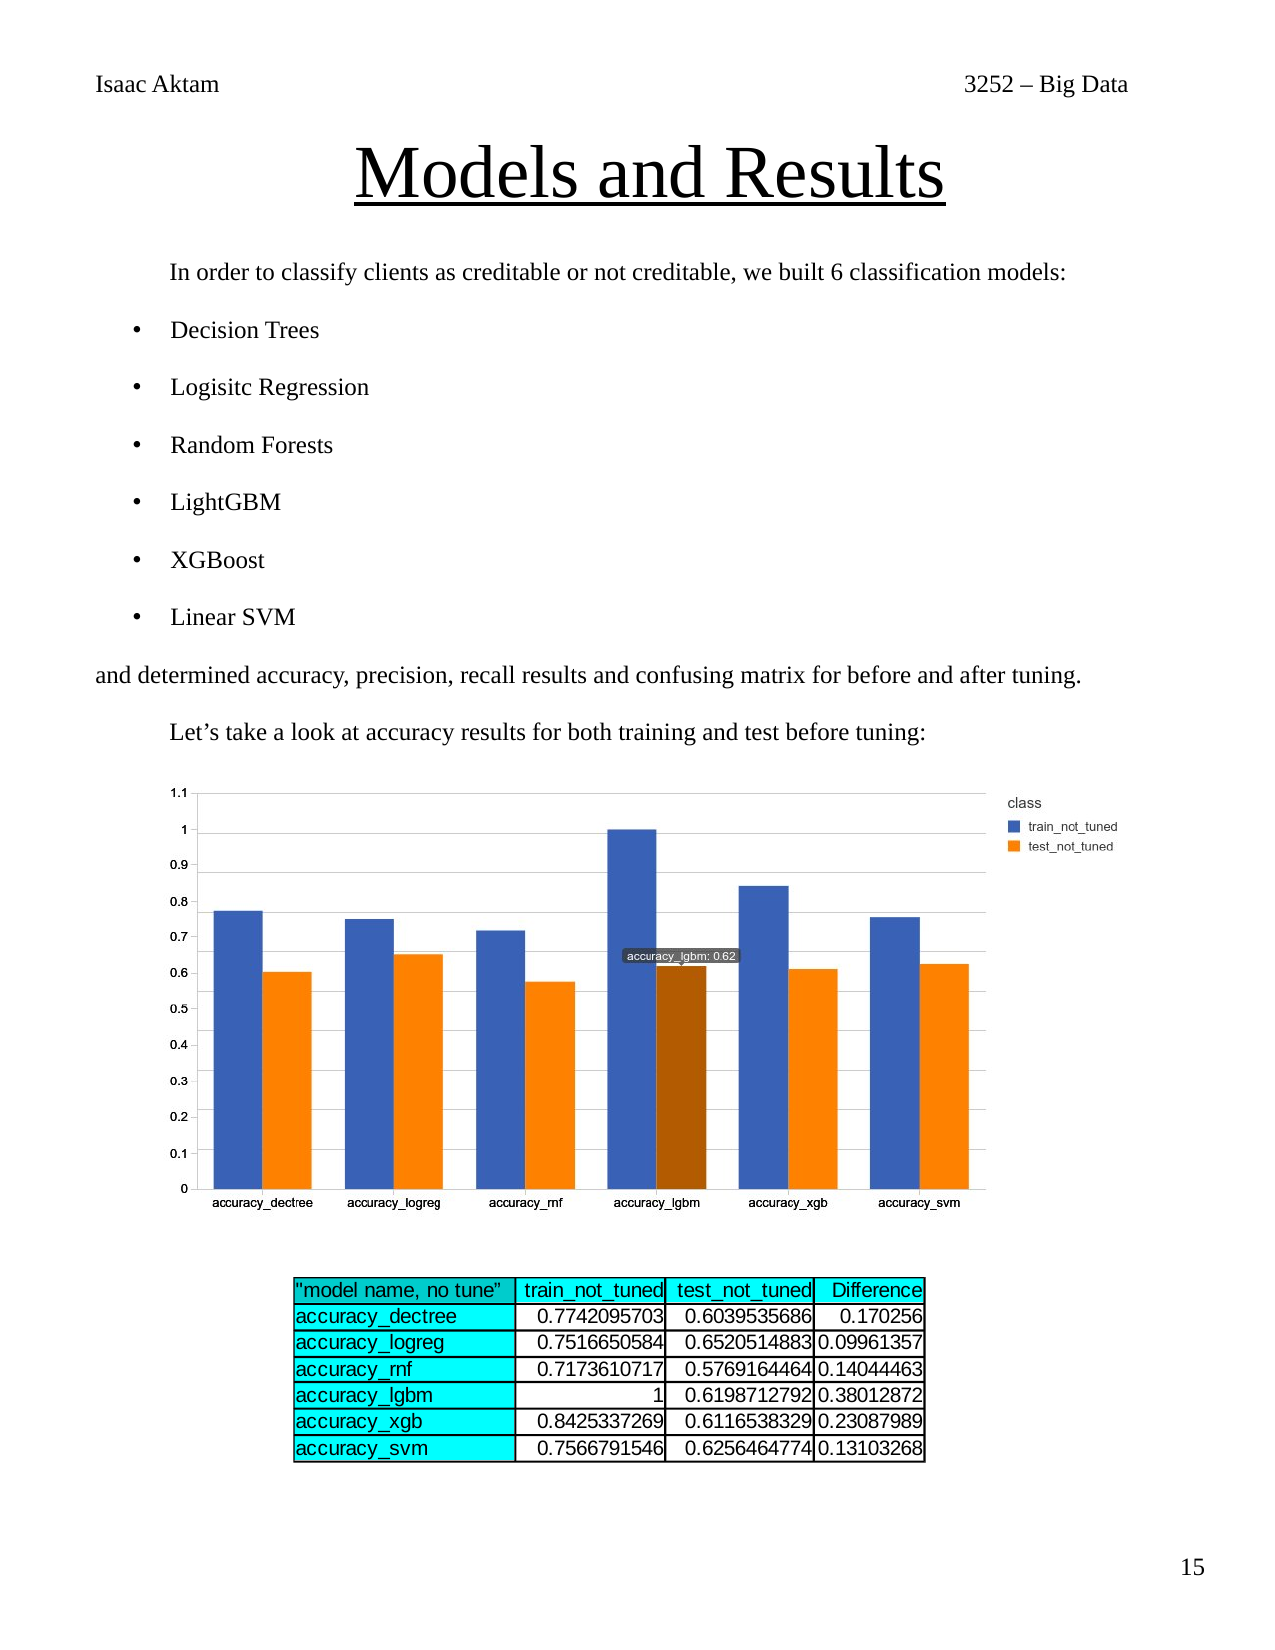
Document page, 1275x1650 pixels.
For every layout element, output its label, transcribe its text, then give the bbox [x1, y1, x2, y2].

list XGBoost [133, 545, 1204, 573]
text In order to classify clients as creditable or not creditable, we built 6 classification models: [95, 257, 1204, 286]
list Decision Trees [133, 315, 1204, 343]
list Logisitc Regression [133, 372, 1204, 401]
list LightGBM [133, 487, 1204, 516]
list Random Forests [133, 430, 1204, 458]
text and determined accuracy, precision, recall results and confusing matrix for before and after tuning. [95, 660, 1204, 688]
picture [155, 774, 1144, 1235]
text Let’s take a look at accuracy results for both training and test before tuning: [95, 717, 1204, 746]
text Models and Results [95, 128, 1204, 214]
list Linear SVM [133, 602, 1204, 631]
